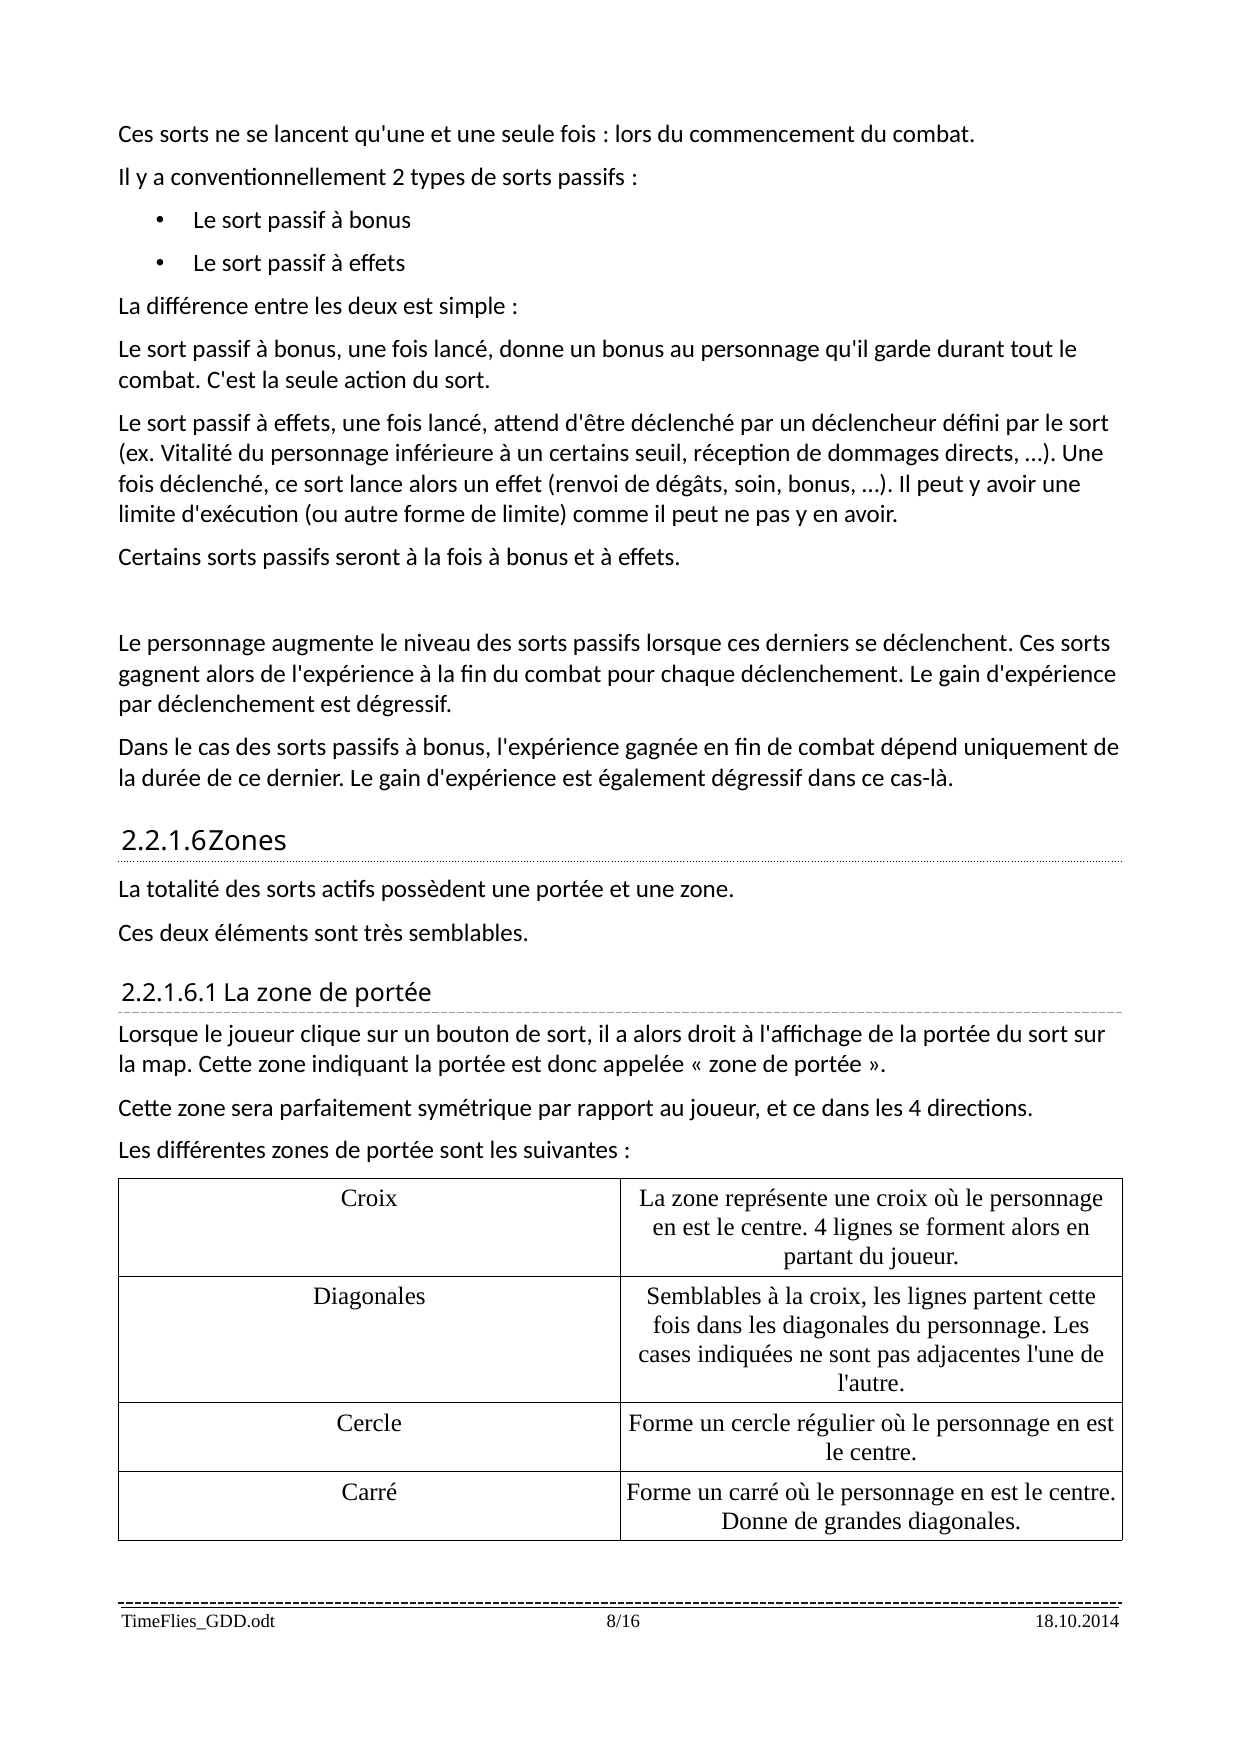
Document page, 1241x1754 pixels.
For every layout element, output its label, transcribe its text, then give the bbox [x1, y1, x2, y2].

subtitle La zone de portée [118, 972, 1122, 1012]
table_cell Forme un carré où le personnage en est le centre. Donne de grandes diagonales. [621, 1472, 1122, 1540]
table_cell Forme un cercle régulier où le personnage en est le centre. [621, 1403, 1122, 1471]
text Cette zone sera parfaitement symétrique par rapport au joueur, et ce dans les 4 directions. [118, 1092, 1122, 1122]
text Il y a conventionnellement 2 types de sorts passifs : [118, 161, 1122, 192]
list Le sort passif à bonus [156, 204, 1122, 235]
text Les différentes zones de portée sont les suivantes : [118, 1135, 1122, 1165]
table_header Croix [119, 1179, 620, 1276]
text Lorsque le joueur clique sur un bouton de sort, il a alors droit à l'affichage de la portée du sort sur la map. Cette zone indiquant la portée est donc appelée « zone de portée ». [118, 1018, 1122, 1079]
text Ces deux éléments sont très semblables. [118, 917, 1122, 947]
text Le personnage augmente le niveau des sorts passifs lorsque ces derniers se déclenchent. Ces sorts gagnent alors de l'expérience à la fin du combat pour chaque déclenchement. Le gain d'expérience par déclenchement est dégressif. [118, 627, 1122, 719]
text Ces sorts ne se lancent qu'une et une seule fois : lors du commencement du combat. [118, 118, 1122, 149]
text La différence entre les deux est simple : [118, 290, 1122, 321]
table_cell Carré [119, 1472, 620, 1540]
text Certains sorts passifs seront à la fois à bonus et à effets. [118, 541, 1122, 572]
text La totalité des sorts actifs possèdent une portée et une zone. [118, 874, 1122, 904]
text Le sort passif à effets, une fois lancé, attend d'être déclenché par un déclencheur défini par le sort (ex. Vitalité du personnage inférieure à un certains seuil, réception de dommages directs, …). Une fois déclenché, ce sort lance alors un effet (renvoi de dégâts, soin, bonus, …). Il peut y avoir une limite d'exécution (ou autre forme de limite) comme il peut ne pas y en avoir. [118, 407, 1122, 529]
table_cell Cercle [119, 1403, 620, 1471]
table_cell Diagonales [119, 1277, 620, 1402]
text Dans le cas des sorts passifs à bonus, l'expérience gagnée en fin de combat dépend uniquement de la durée de ce dernier. Le gain d'expérience est également dégressif dans ce cas-là. [118, 731, 1122, 792]
table_header La zone représente une croix où le personnage en est le centre. 4 lignes se forment alors en partant du joueur. [621, 1179, 1122, 1276]
table_cell Semblables à la croix, les lignes partent cette fois dans les diagonales du personnage. Les cases indiquées ne sont pas adjacentes l'une de l'autre. [621, 1277, 1122, 1402]
text Le sort passif à bonus, une fois lancé, donne un bonus au personnage qu'il garde durant tout le combat. C'est la seule action du sort. [118, 333, 1122, 394]
list Le sort passif à effets [156, 247, 1122, 278]
subtitle Zones [118, 817, 1122, 861]
